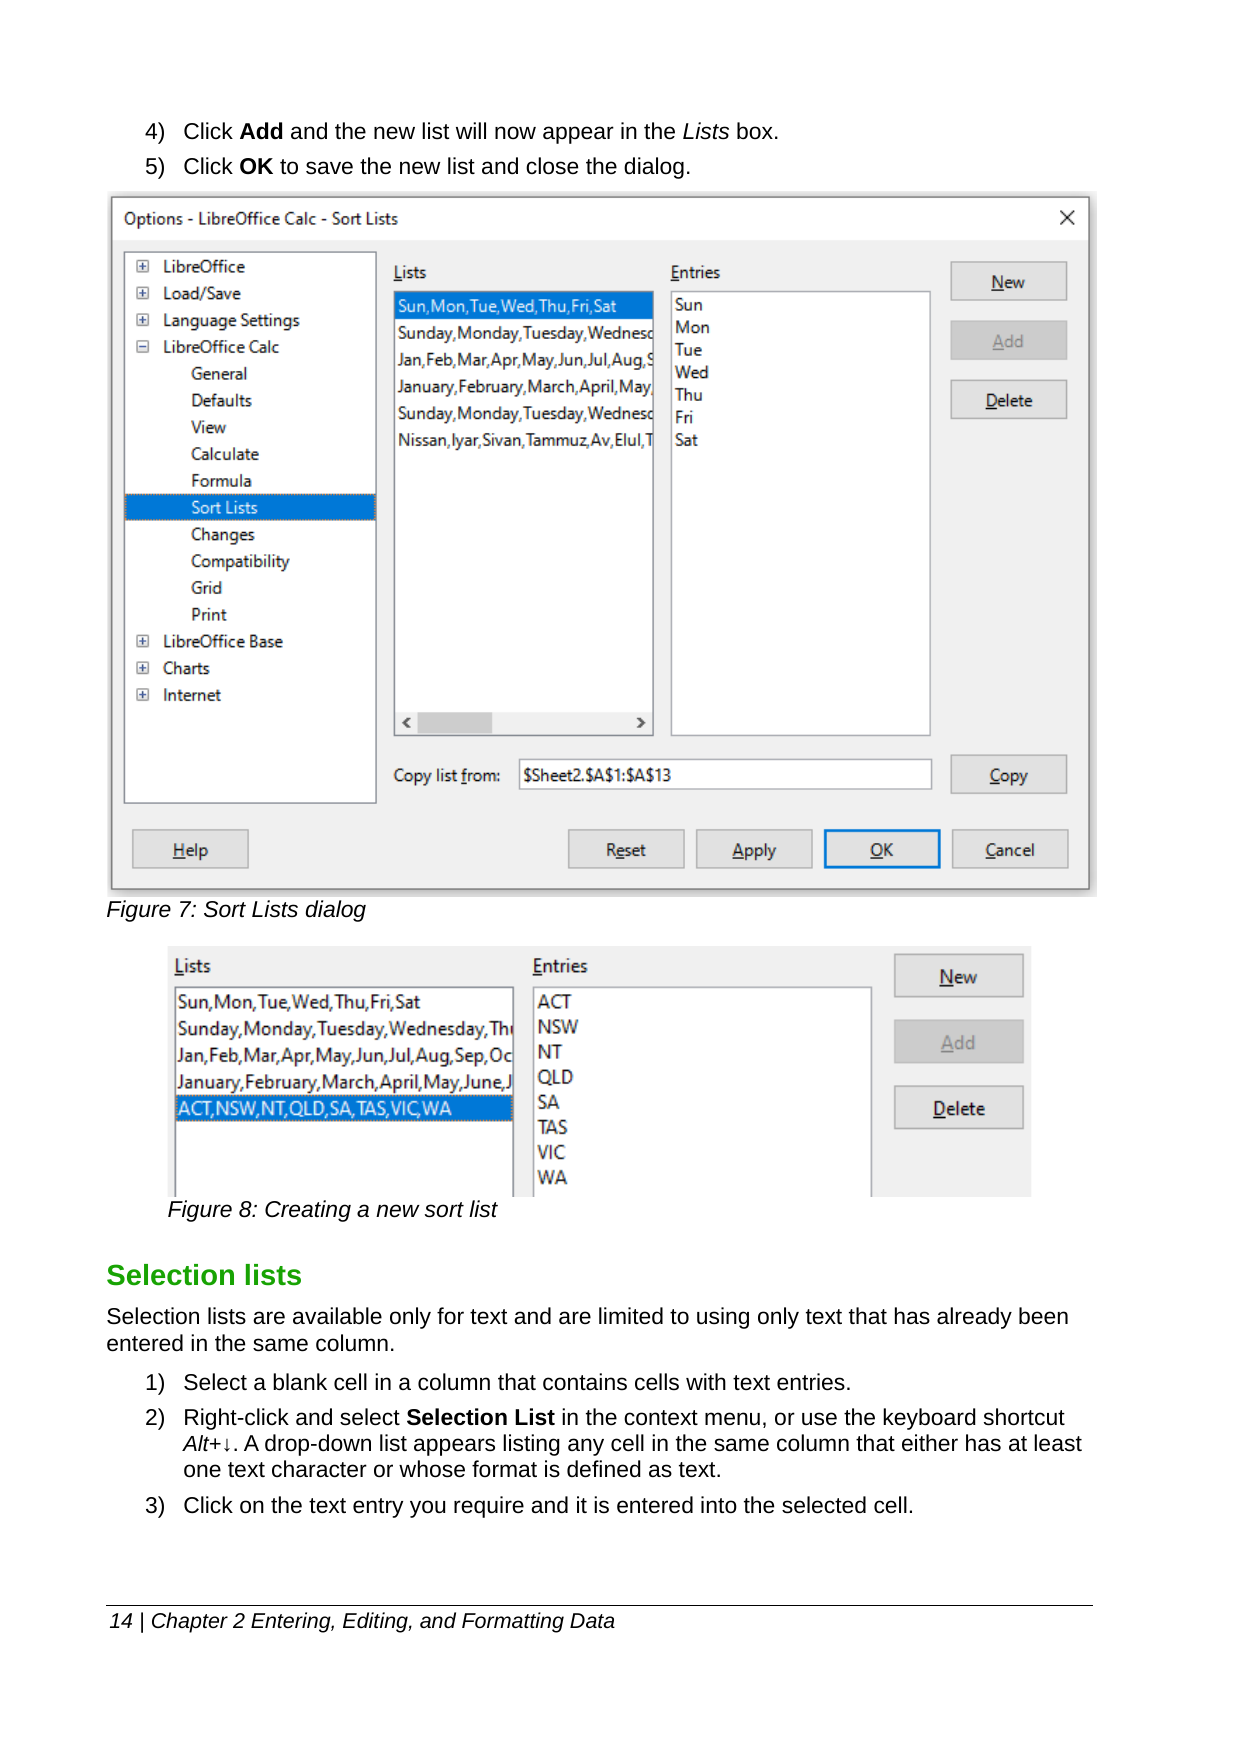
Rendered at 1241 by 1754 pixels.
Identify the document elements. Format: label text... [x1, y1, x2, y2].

picture [107, 191, 1097, 897]
list Right-click and select Selection List in the context menu, or use the keyboard shortcut Alt+↓. A drop-down list appears listing any cell in the same column that either has at least one text character or whose format is defined as text. [165, 1404, 1093, 1483]
picture [167, 946, 1032, 1197]
text Figure 8: Creating a new sort list [167, 1197, 1031, 1223]
list Click Add and the new list will now appear in the Lists box. [165, 118, 1093, 144]
subtitle Selection lists [106, 1258, 1093, 1292]
list Select a blank cell in a column that contains cells with text entries. [165, 1368, 1093, 1395]
list Click OK to save the new list and close the dialog. [165, 153, 1093, 180]
text Selection lists are available only for text and are limited to using only text that has already been entered in the same column. [106, 1303, 1093, 1356]
text Figure 7: Sort Lists dialog [106, 192, 1098, 922]
list Click on the text entry you require and it is entered into the selected cell. [165, 1492, 1093, 1518]
